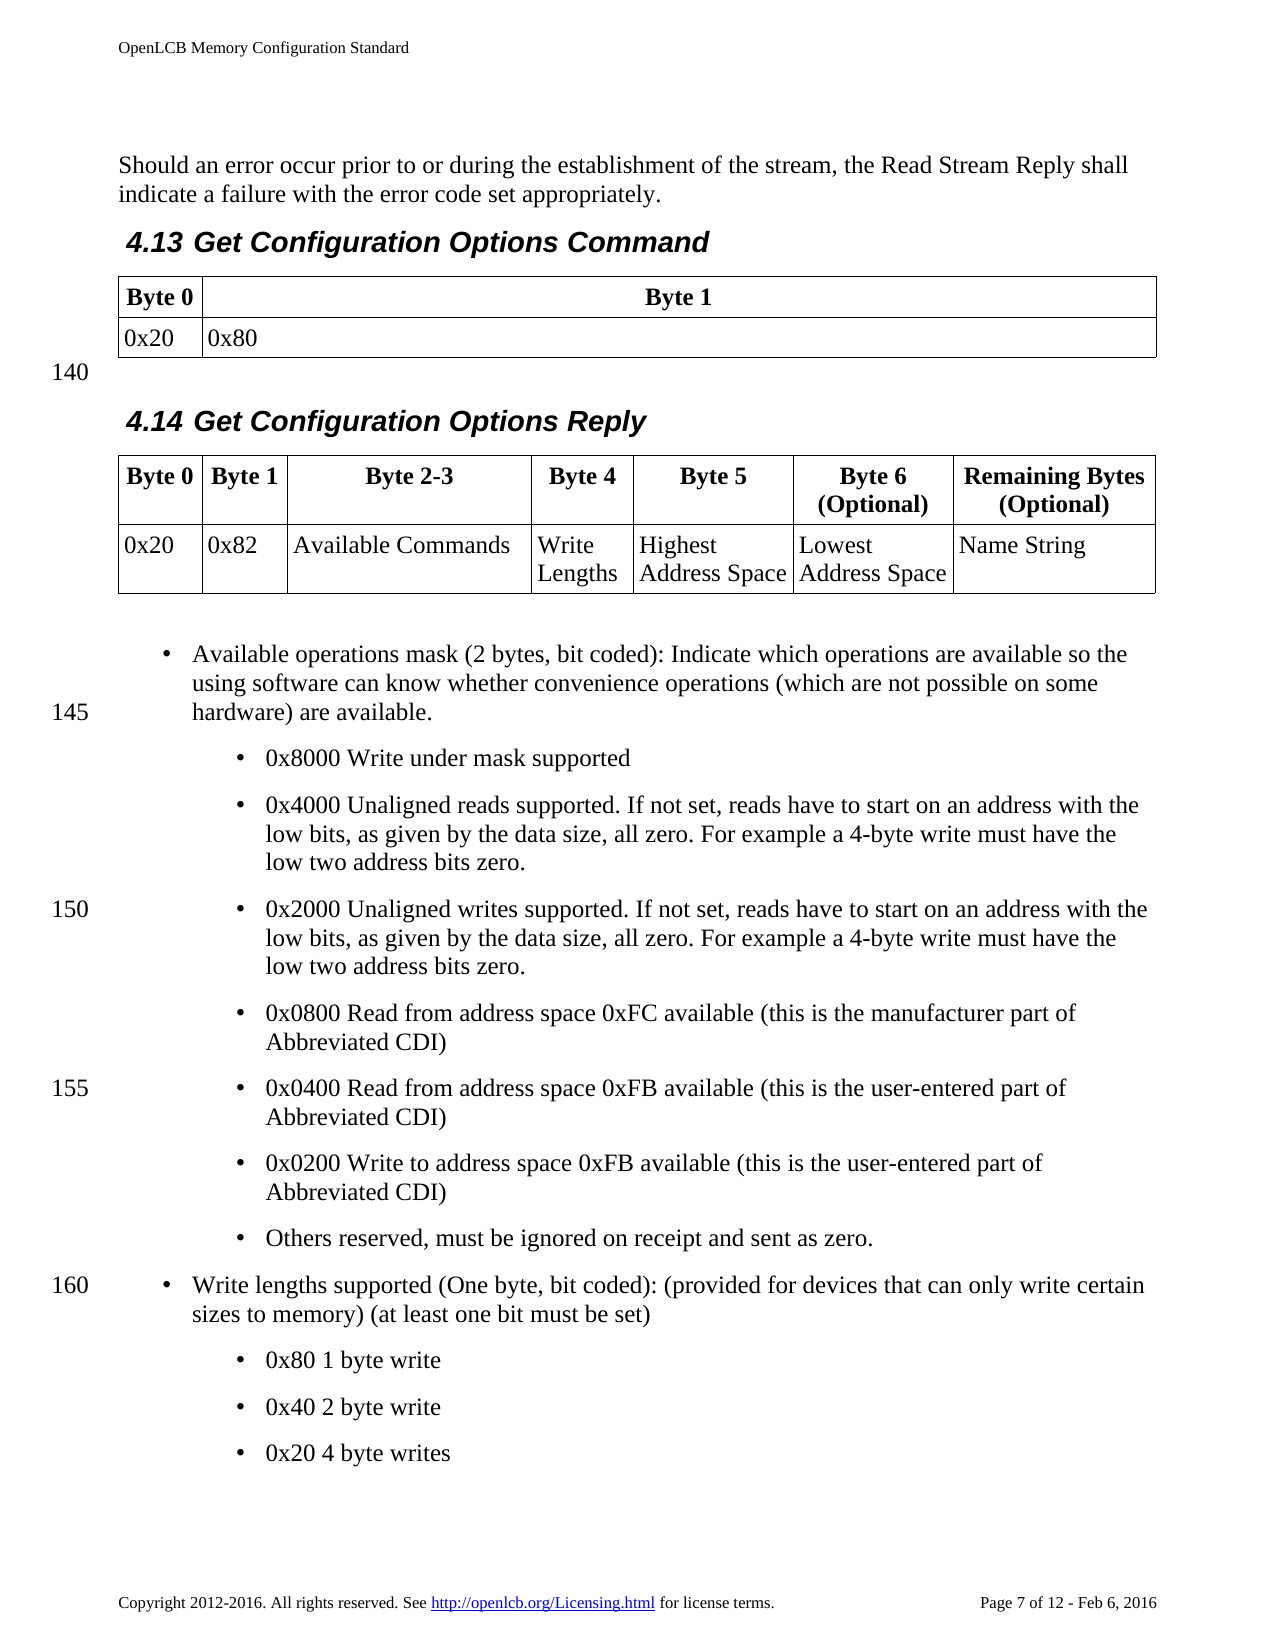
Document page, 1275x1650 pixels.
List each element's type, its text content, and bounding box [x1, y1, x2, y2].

table_cell 0x82 [203, 525, 287, 593]
table_cell Available Commands [288, 525, 531, 593]
list 0x2000 Unaligned writes supported. If not set, reads have to start on an address with the low bits, as given by the data size, all zero. For example a 4-byte write must have the low two address bits zero. [236, 894, 1157, 980]
table_cell Lowest Address Space [794, 525, 953, 593]
table_header Byte 6 (Optional) [794, 456, 953, 524]
table_cell Write Lengths [532, 525, 633, 593]
list Others reserved, must be ignored on receipt and sent as zero. [236, 1223, 1157, 1252]
table_header Byte 1 [203, 277, 1156, 317]
table_header Byte 2-3 [288, 456, 531, 524]
table_cell 0x20 [119, 525, 202, 593]
list 0x0800 Read from address space 0xFC available (this is the manufacturer part of Abbreviated CDI) [236, 998, 1157, 1055]
list 0x40 2 byte write [236, 1392, 1157, 1420]
list 0x0400 Read from address space 0xFB available (this is the user-entered part of Abbreviated CDI) [236, 1073, 1157, 1131]
table_header Byte 0 [119, 456, 202, 524]
list 0x20 4 byte writes [236, 1438, 1157, 1467]
table_header Byte 1 [203, 456, 287, 524]
list 0x0200 Write to address space 0xFB available (this is the user-entered part of Abbreviated CDI) [236, 1148, 1157, 1206]
table_cell Name String [954, 525, 1155, 593]
table_header Byte 4 [532, 456, 633, 524]
table_header Byte 0 [119, 277, 202, 317]
list Write lengths supported (One byte, bit coded): (provided for devices that can only write certain sizes to memory) (at least one bit must be set) [162, 1270, 1157, 1327]
table_header Remaining Bytes (Optional) [954, 456, 1155, 524]
subtitle Get Configuration Options Reply [118, 404, 1157, 437]
table_header Byte 5 [634, 456, 793, 524]
list 0x8000 Write under mask supported [236, 743, 1157, 772]
text Should an error occur prior to or during the establishment of the stream, the Read Stream Reply shall indicate a failure with the error code set appropriately. [118, 150, 1157, 207]
table_cell 0x20 [119, 318, 202, 357]
table_cell 0x80 [203, 318, 1156, 357]
subtitle Get Configuration Options Command [118, 225, 1157, 259]
table_cell Highest Address Space [634, 525, 793, 593]
list 0x80 1 byte write [236, 1345, 1157, 1374]
list 0x4000 Unaligned reads supported. If not set, reads have to start on an address with the low bits, as given by the data size, all zero. For example a 4-byte write must have the low two address bits zero. [236, 790, 1157, 876]
list Available operations mask (2 bytes, bit coded): Indicate which operations are available so the using software can know whether convenience operations (which are not possible on some hardware) are available. [162, 639, 1157, 726]
